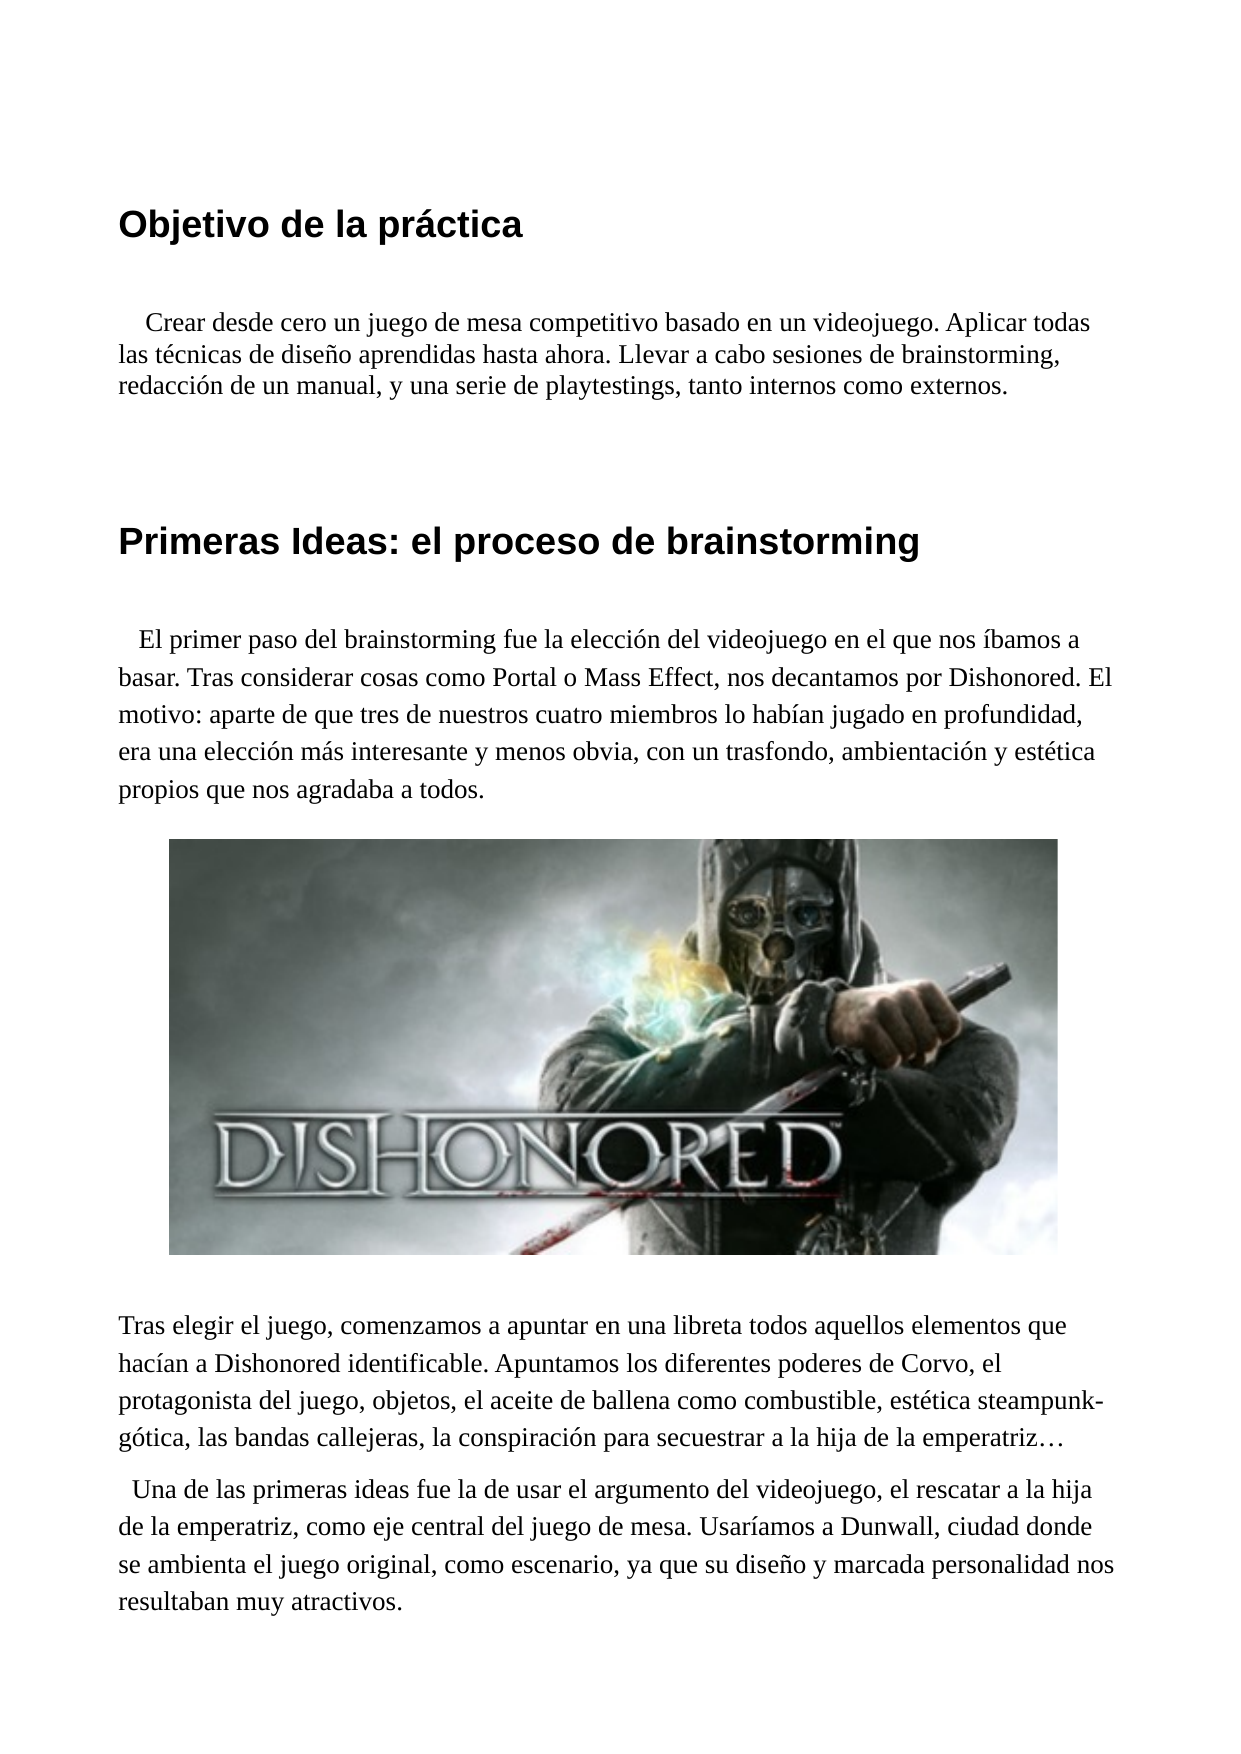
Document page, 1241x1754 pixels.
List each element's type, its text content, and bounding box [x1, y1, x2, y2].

subtitle Primeras Ideas: el proceso de brainstorming [118, 518, 1122, 562]
text Tras elegir el juego, comenzamos a apuntar en una libreta todos aquellos elementos que hacían a Dishonored identificable. Apuntamos los diferentes poderes de Corvo, el protagonista del juego, objetos, el aceite de ballena como combustible, estética steampunk-gótica, las bandas callejeras, la conspiración para secuestrar a la hija de la emperatriz… [118, 1309, 1122, 1452]
subtitle Objetivo de la práctica [118, 201, 1122, 245]
text El primer paso del brainstorming fue la elección del videojuego en el que nos íbamos a basar. Tras considerar cosas como Portal o Mass Effect, nos decantamos por Dishonored. El motivo: aparte de que tres de nuestros cuatro miembros lo habían jugado en profundidad, era una elección más interesante y menos obvia, con un trasfondo, ambientación y estética propios que nos agradaba a todos. [118, 624, 1122, 804]
text Crear desde cero un juego de mesa competitivo basado en un videojuego. Aplicar todas las técnicas de diseño aprendidas hasta ahora. Llevar a cabo sesiones de brainstorming, redacción de un manual, y una serie de playtestings, tanto internos como externos. [118, 307, 1122, 400]
picture [169, 839, 1058, 1255]
text Una de las primeras ideas fue la de usar el argumento del videojuego, el rescatar a la hija de la emperatriz, como eje central del juego de mesa. Usaríamos a Dunwall, ciudad donde se ambienta el juego original, como escenario, ya que su diseño y marcada personalidad nos resultaban muy atractivos. [118, 1473, 1122, 1616]
